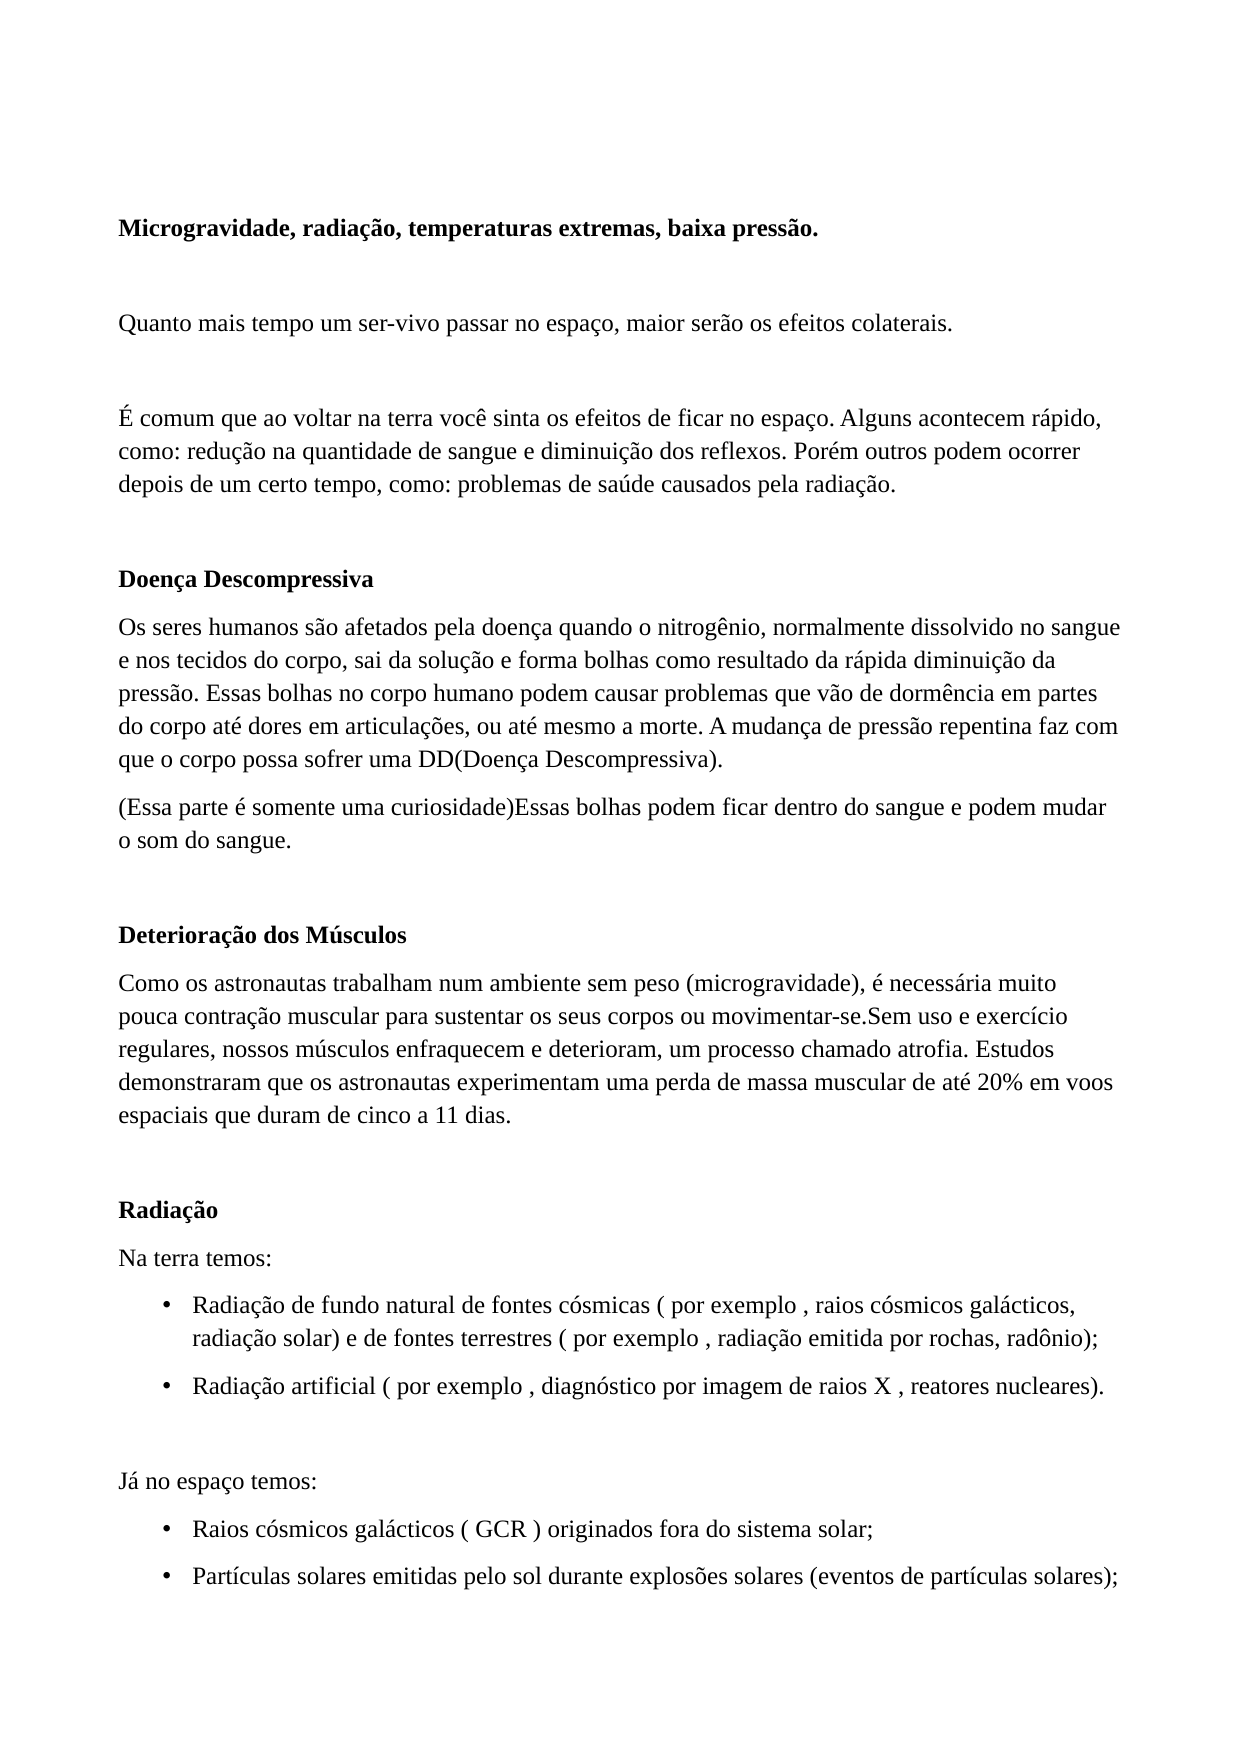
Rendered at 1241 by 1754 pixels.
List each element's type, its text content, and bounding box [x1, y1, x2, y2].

text Já no espaço temos: [118, 1466, 1122, 1495]
text (Essa parte é somente uma curiosidade)Essas bolhas podem ficar dentro do sangue e podem mudar o som do sangue. [118, 792, 1122, 854]
list Raios cósmicos galácticos ( GCR ) originados fora do sistema solar; [162, 1514, 1122, 1542]
text Quanto mais tempo um ser-vivo passar no espaço, maior serão os efeitos colaterais. [118, 308, 1122, 337]
text Na terra temos: [118, 1243, 1122, 1271]
text Radiação [118, 1195, 1122, 1224]
text Microgravidade, radiação, temperaturas extremas, baixa pressão. [118, 147, 1122, 242]
text É comum que ao voltar na terra você sinta os efeitos de ficar no espaço. Alguns acontecem rápido, como: redução na quantidade de sangue e diminuição dos reflexos. Porém outros podem ocorrer depois de um certo tempo, como: problemas de saúde causados pela radiação. [118, 403, 1122, 498]
list Radiação artificial ( por exemplo , diagnóstico por imagem de raios X , reatores nucleares). [162, 1371, 1122, 1399]
list Radiação de fundo natural de fontes cósmicas ( por exemplo , raios cósmicos galácticos, radiação solar) e de fontes terrestres ( por exemplo , radiação emitida por rochas, radônio); [162, 1290, 1122, 1352]
text Como os astronautas trabalham num ambiente sem peso (microgravidade), é necessária muito pouca contração muscular para sustentar os seus corpos ou movimentar-se.Sem uso e exercício regulares, nossos músculos enfraquecem e deterioram, um processo chamado atrofia. Estudos demonstraram que os astronautas experimentam uma perda de massa muscular de até 20% em voos espaciais que duram de cinco a 11 dias. [118, 968, 1122, 1128]
text Deterioração dos Músculos [118, 920, 1122, 949]
list Partículas solares emitidas pelo sol durante explosões solares (eventos de partículas solares); [162, 1561, 1122, 1590]
text Doença Descompressiva [118, 564, 1122, 593]
text Os seres humanos são afetados pela doença quando o nitrogênio, normalmente dissolvido no sangue e nos tecidos do corpo, sai da solução e forma bolhas como resultado da rápida diminuição da pressão. Essas bolhas no corpo humano podem causar problemas que vão de dormência em partes do corpo até dores em articulações, ou até mesmo a morte. A mudança de pressão repentina faz com que o corpo possa sofrer uma DD(Doença Descompressiva). [118, 612, 1122, 773]
